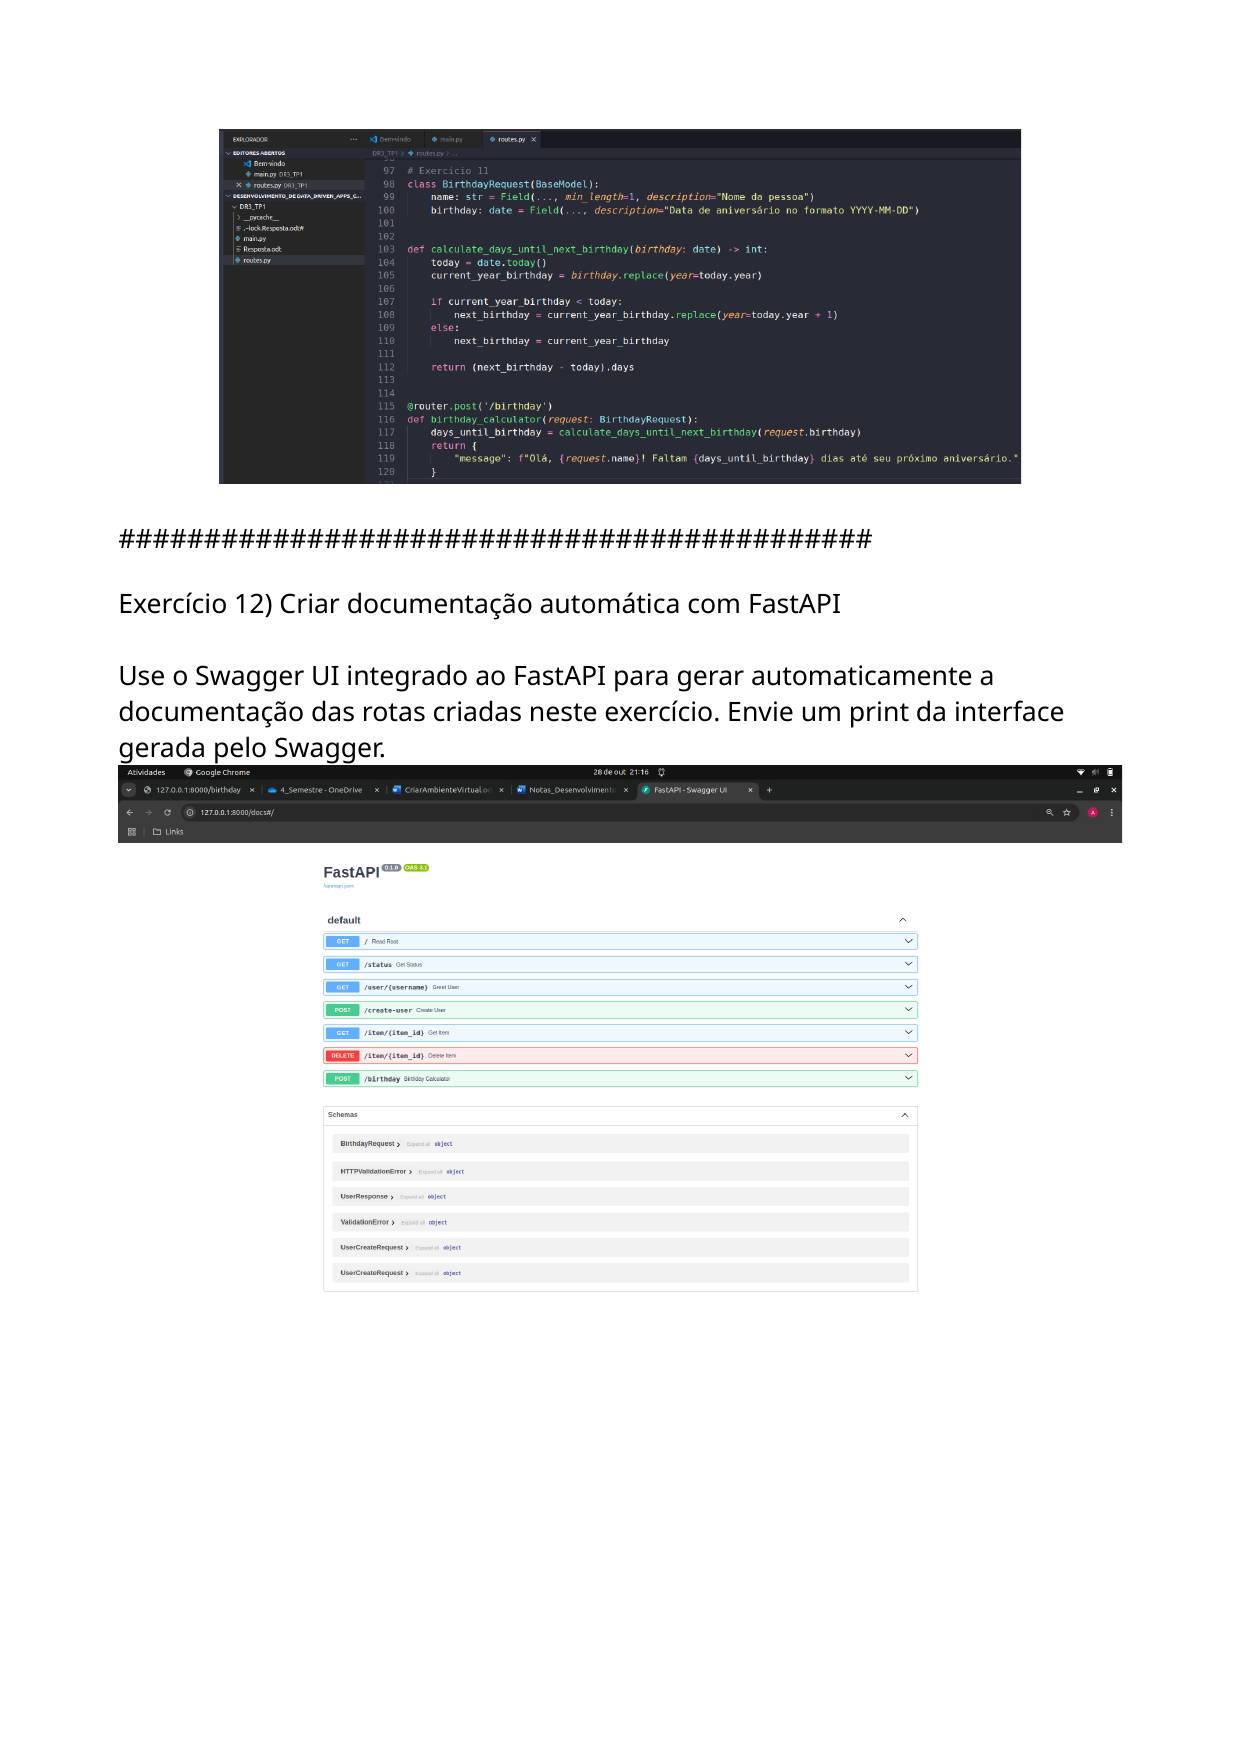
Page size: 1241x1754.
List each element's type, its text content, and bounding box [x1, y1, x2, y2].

picture [219, 129, 1022, 484]
text ############################################ [118, 520, 1122, 556]
picture [118, 765, 1123, 1331]
text Exercício 12) Criar documentação automática com FastAPI [118, 585, 1122, 621]
text Use o Swagger UI integrado ao FastAPI para gerar automaticamente a documentação das rotas criadas neste exercício. Envie um print da interface gerada pelo Swagger. [118, 657, 1122, 765]
